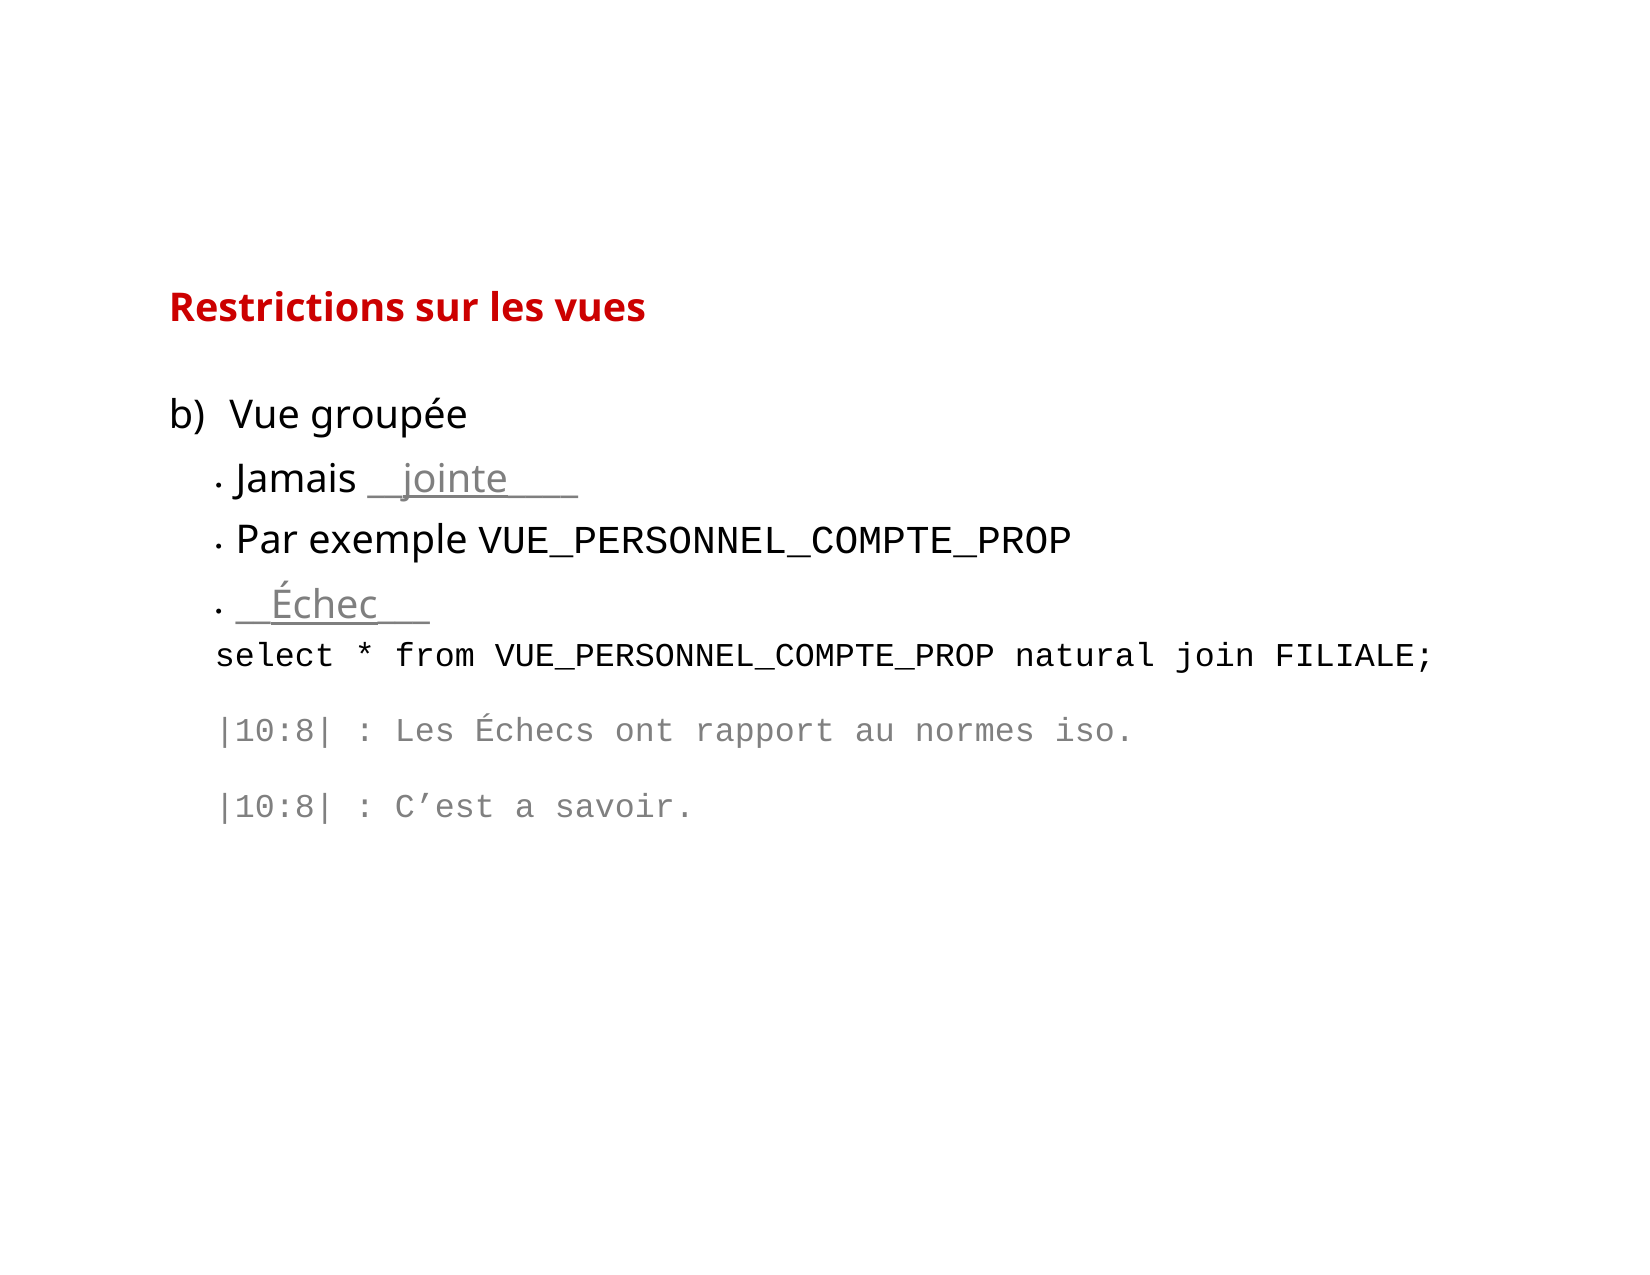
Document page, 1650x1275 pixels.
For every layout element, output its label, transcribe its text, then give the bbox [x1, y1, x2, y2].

list Par exemple VUE_PERSONNEL_COMPTE_PROP [215, 511, 1577, 566]
list Jamais __jointe____ [215, 450, 1577, 504]
list Vue groupée [168, 386, 1577, 440]
text Restrictions sur les vues [169, 279, 1577, 333]
text select * from VUE_PERSONNEL_COMPTE_PROP natural join FILIALE; [214, 638, 1577, 676]
text |10:8| : C’est a savoir. [214, 790, 1577, 828]
list __Échec___ [215, 576, 1577, 630]
text |10:8| : Les Échecs ont rapport au normes iso. [214, 714, 1577, 752]
